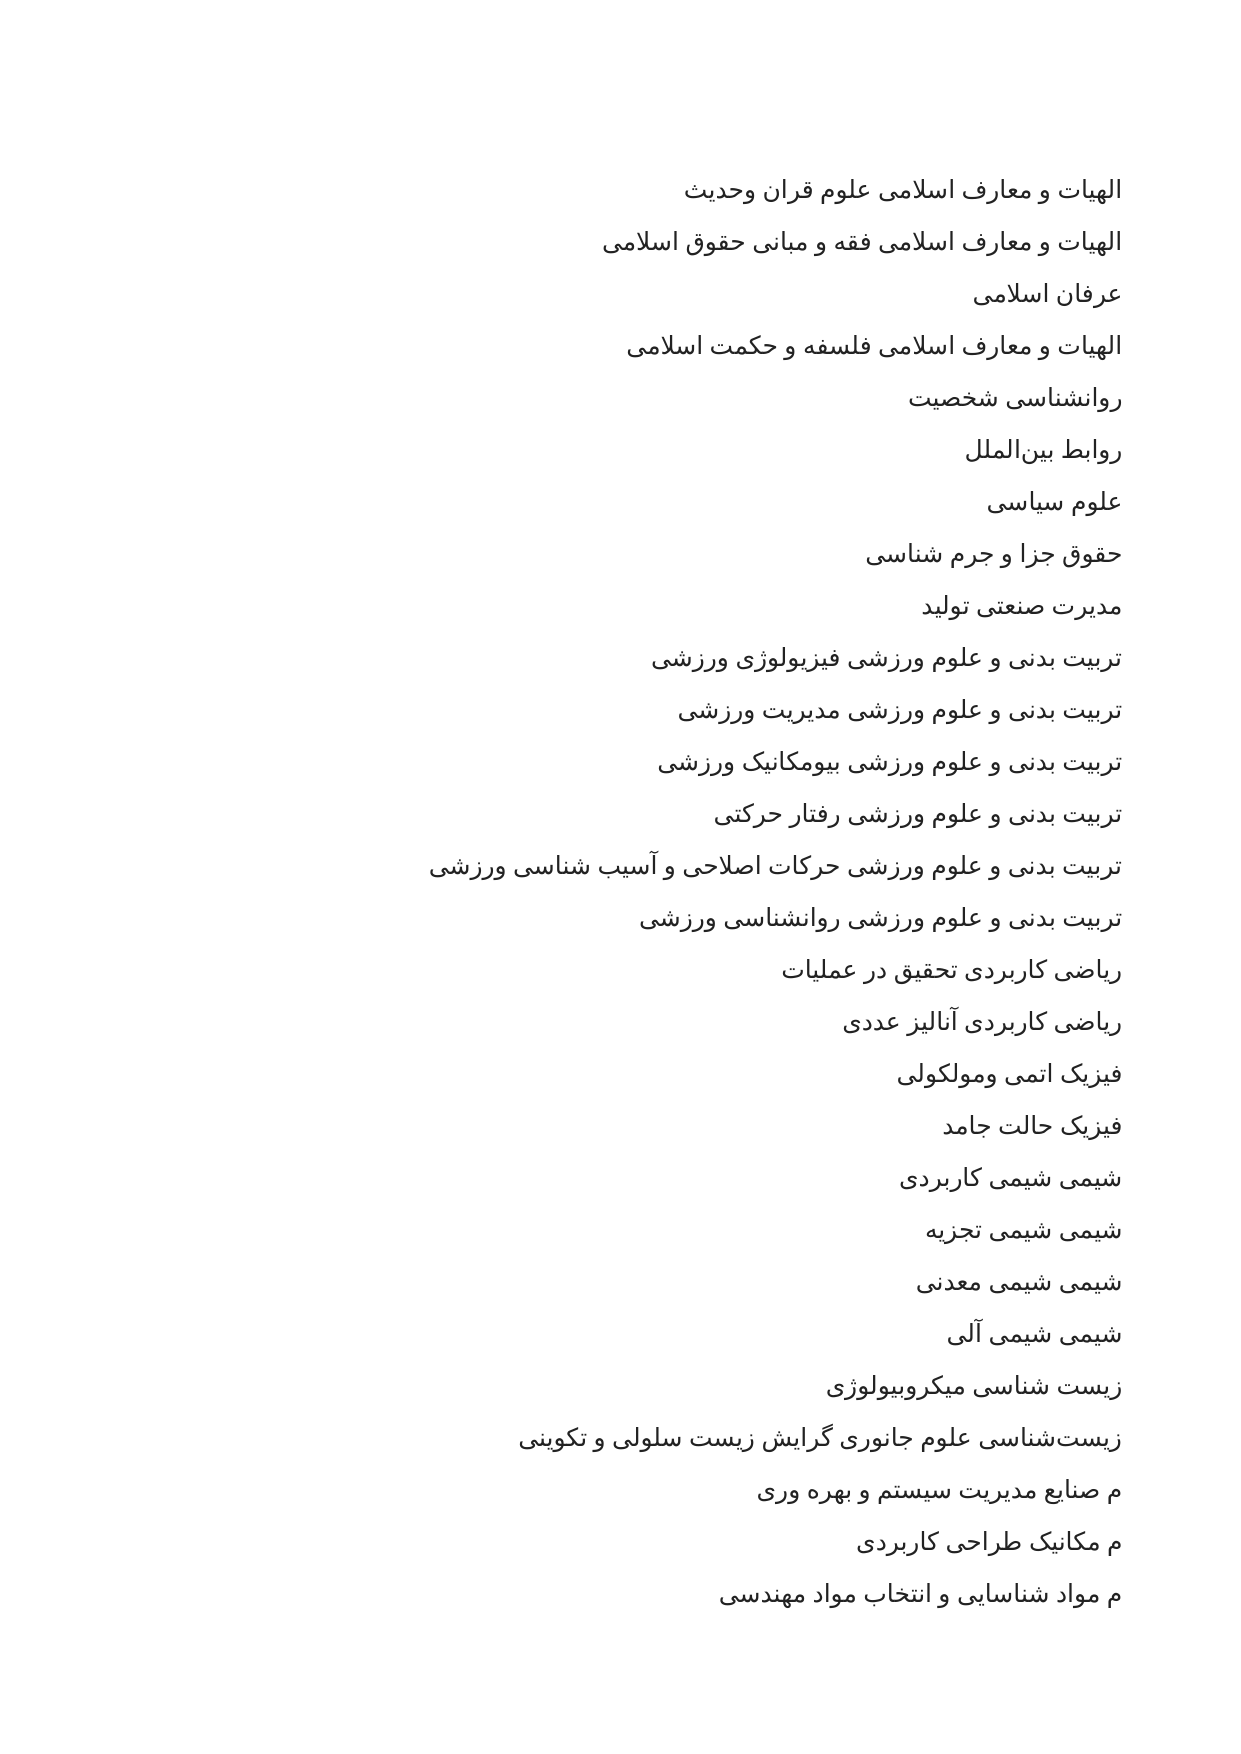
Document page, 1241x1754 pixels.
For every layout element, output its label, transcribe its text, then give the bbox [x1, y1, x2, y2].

text الهیات و معارف اسلامی علوم قران وحدیث [118, 176, 1122, 209]
text شیمی شیمی معدنی [118, 1268, 1122, 1301]
text م مواد شناسایی و انتخاب مواد مهندسی [118, 1580, 1122, 1612]
text شیمی شیمی تجزیه [118, 1216, 1122, 1248]
text حقوق جزا و جرم شناسی [118, 540, 1122, 573]
text ریاضی کاربردی آنالیز عددی [118, 1008, 1122, 1041]
text الهیات و معارف اسلامی فقه و مبانی حقوق اسلامی [118, 228, 1122, 261]
text روابط بین‌الملل [118, 436, 1122, 469]
text مدیرت صنعتی تولید [118, 592, 1122, 625]
text عرفان اسلامی [118, 280, 1122, 313]
text تربیت بدنی و علوم ورزشی روانشناسی ورزشی [118, 904, 1122, 937]
text فیزیک اتمی ومولکولی [118, 1060, 1122, 1093]
text فیزیک حالت جامد [118, 1112, 1122, 1144]
text م مکانیک طراحی کاربردی [118, 1528, 1122, 1560]
text شیمی شیمی آلی [118, 1320, 1122, 1352]
text م صنایع مدیریت سیستم و بهره وری [118, 1476, 1122, 1508]
text شیمی شیمی کاربردی [118, 1164, 1122, 1197]
text روانشناسی شخصیت [118, 384, 1122, 417]
text زیست شناسی میکروبیولوژی [118, 1372, 1122, 1404]
text الهیات و معارف اسلامی فلسفه و حکمت اسلامی [118, 332, 1122, 365]
text تربیت بدنی و علوم ورزشی فیزیولوژی ورزشی [118, 644, 1122, 677]
text تربیت بدنی و علوم ورزشی بیومکانیک ورزشی [118, 748, 1122, 781]
text تربیت بدنی و علوم ورزشی مدیریت ورزشی [118, 696, 1122, 729]
text ریاضی کاربردی تحقیق در عملیات [118, 956, 1122, 989]
text علوم سیاسی [118, 488, 1122, 521]
text تربیت بدنی و علوم ورزشی رفتار حرکتی [118, 800, 1122, 833]
text زیست‌شناسی علوم جانوری گرایش زیست سلولی و تکوینی [118, 1424, 1122, 1456]
text تربیت بدنی و علوم ورزشی حرکات اصلاحی و آسیب شناسی ورزشی [118, 852, 1122, 885]
